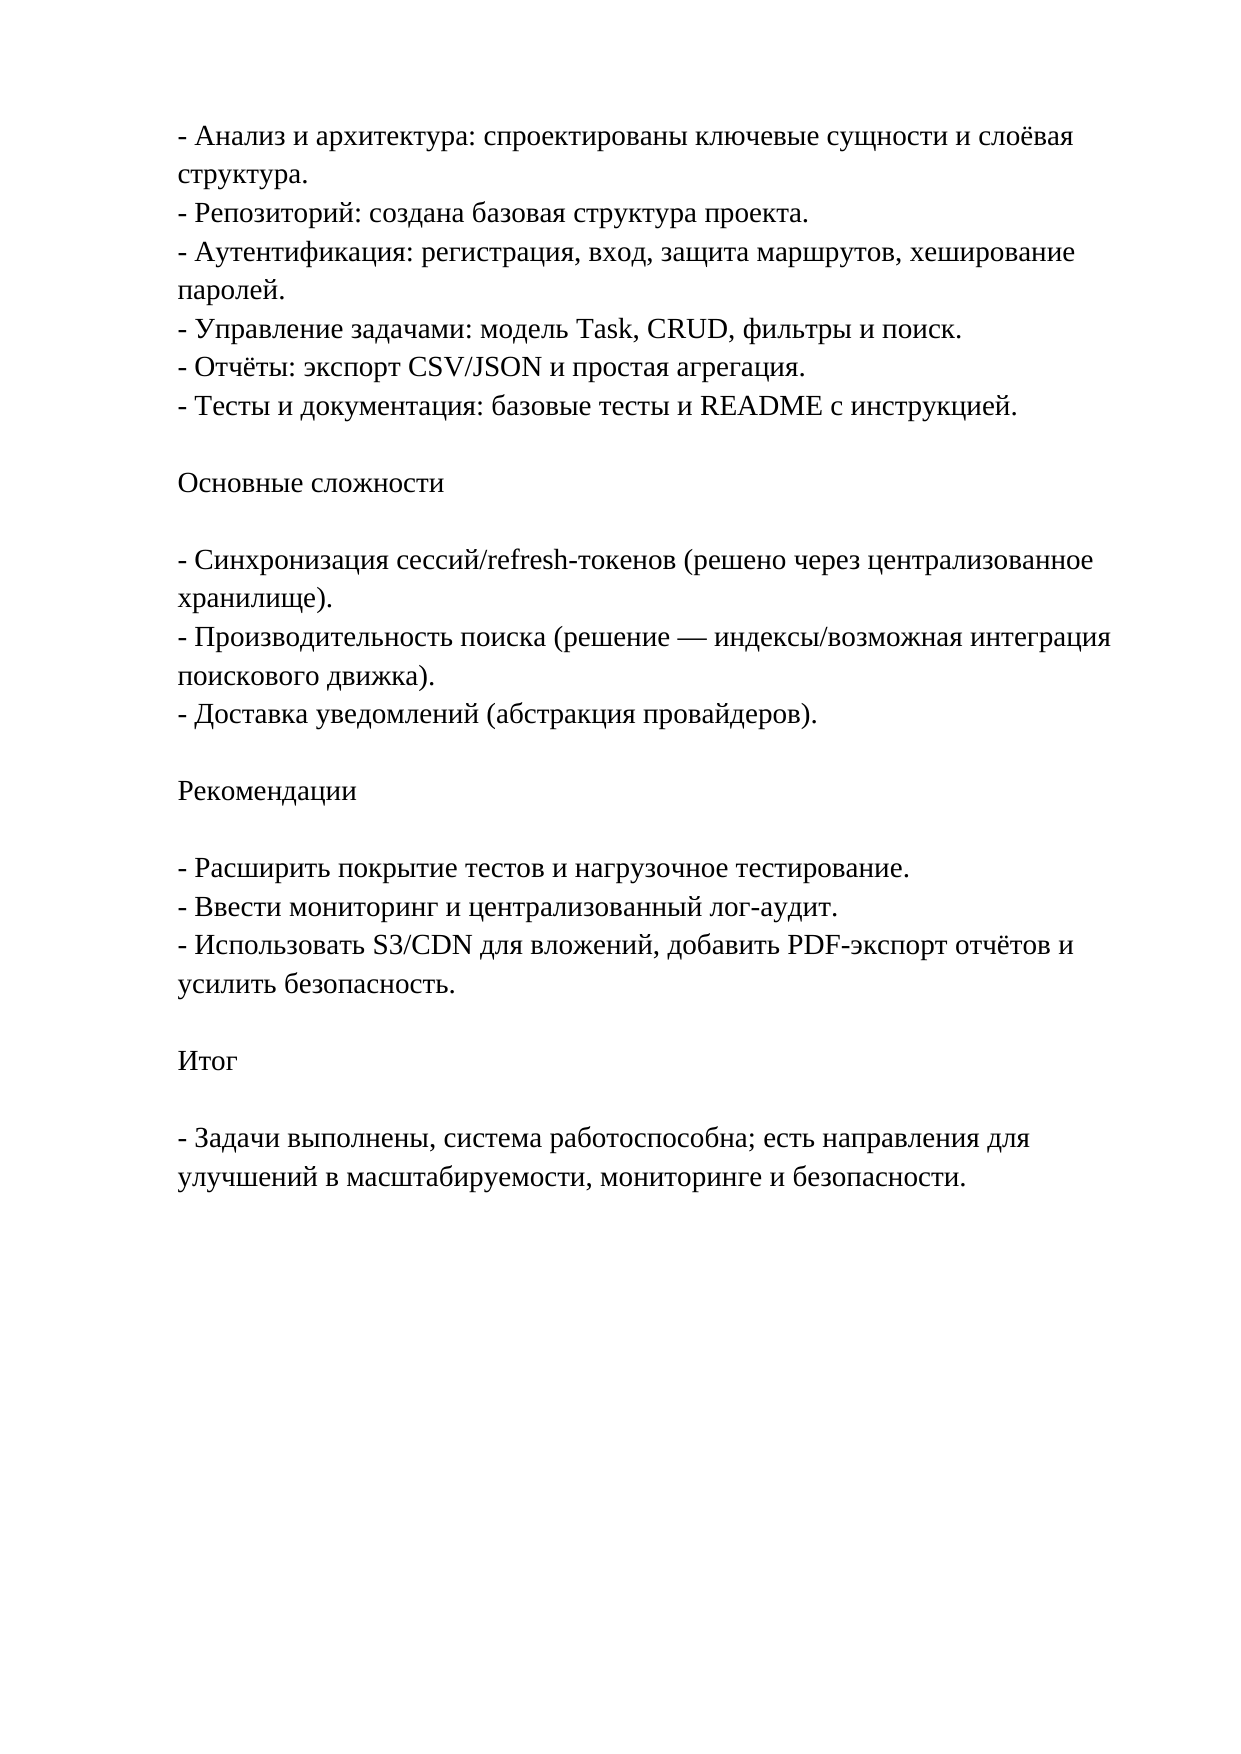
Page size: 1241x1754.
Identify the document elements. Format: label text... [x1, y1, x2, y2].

text - Анализ и архитектура: спроектированы ключевые сущности и слоёвая структура. - Репозиторий: создана базовая структура проекта. - Аутентификация: регистрация, вход, защита маршрутов, хеширование паролей. - Управление задачами: модель Task, CRUD, фильтры и поиск. - Отчёты: экспорт CSV/JSON и простая агрегация. - Тесты и документация: базовые тесты и README с инструкцией. Основные сложности - Синхронизация сессий/refresh-токенов (решено через централизованное хранилище). - Производительность поиска (решение — индексы/возможная интеграция поискового движка). - Доставка уведомлений (абстракция провайдеров). Рекомендации - Расширить покрытие тестов и нагрузочное тестирование. - Ввести мониторинг и централизованный лог-аудит. - Использовать S3/CDN для вложений, добавить PDF-экспорт отчётов и усилить безопасность. Итог - Задачи выполнены, система работоспособна; есть направления для улучшений в масштабируемости, мониторинге и безопасности. [177, 118, 1152, 1192]
